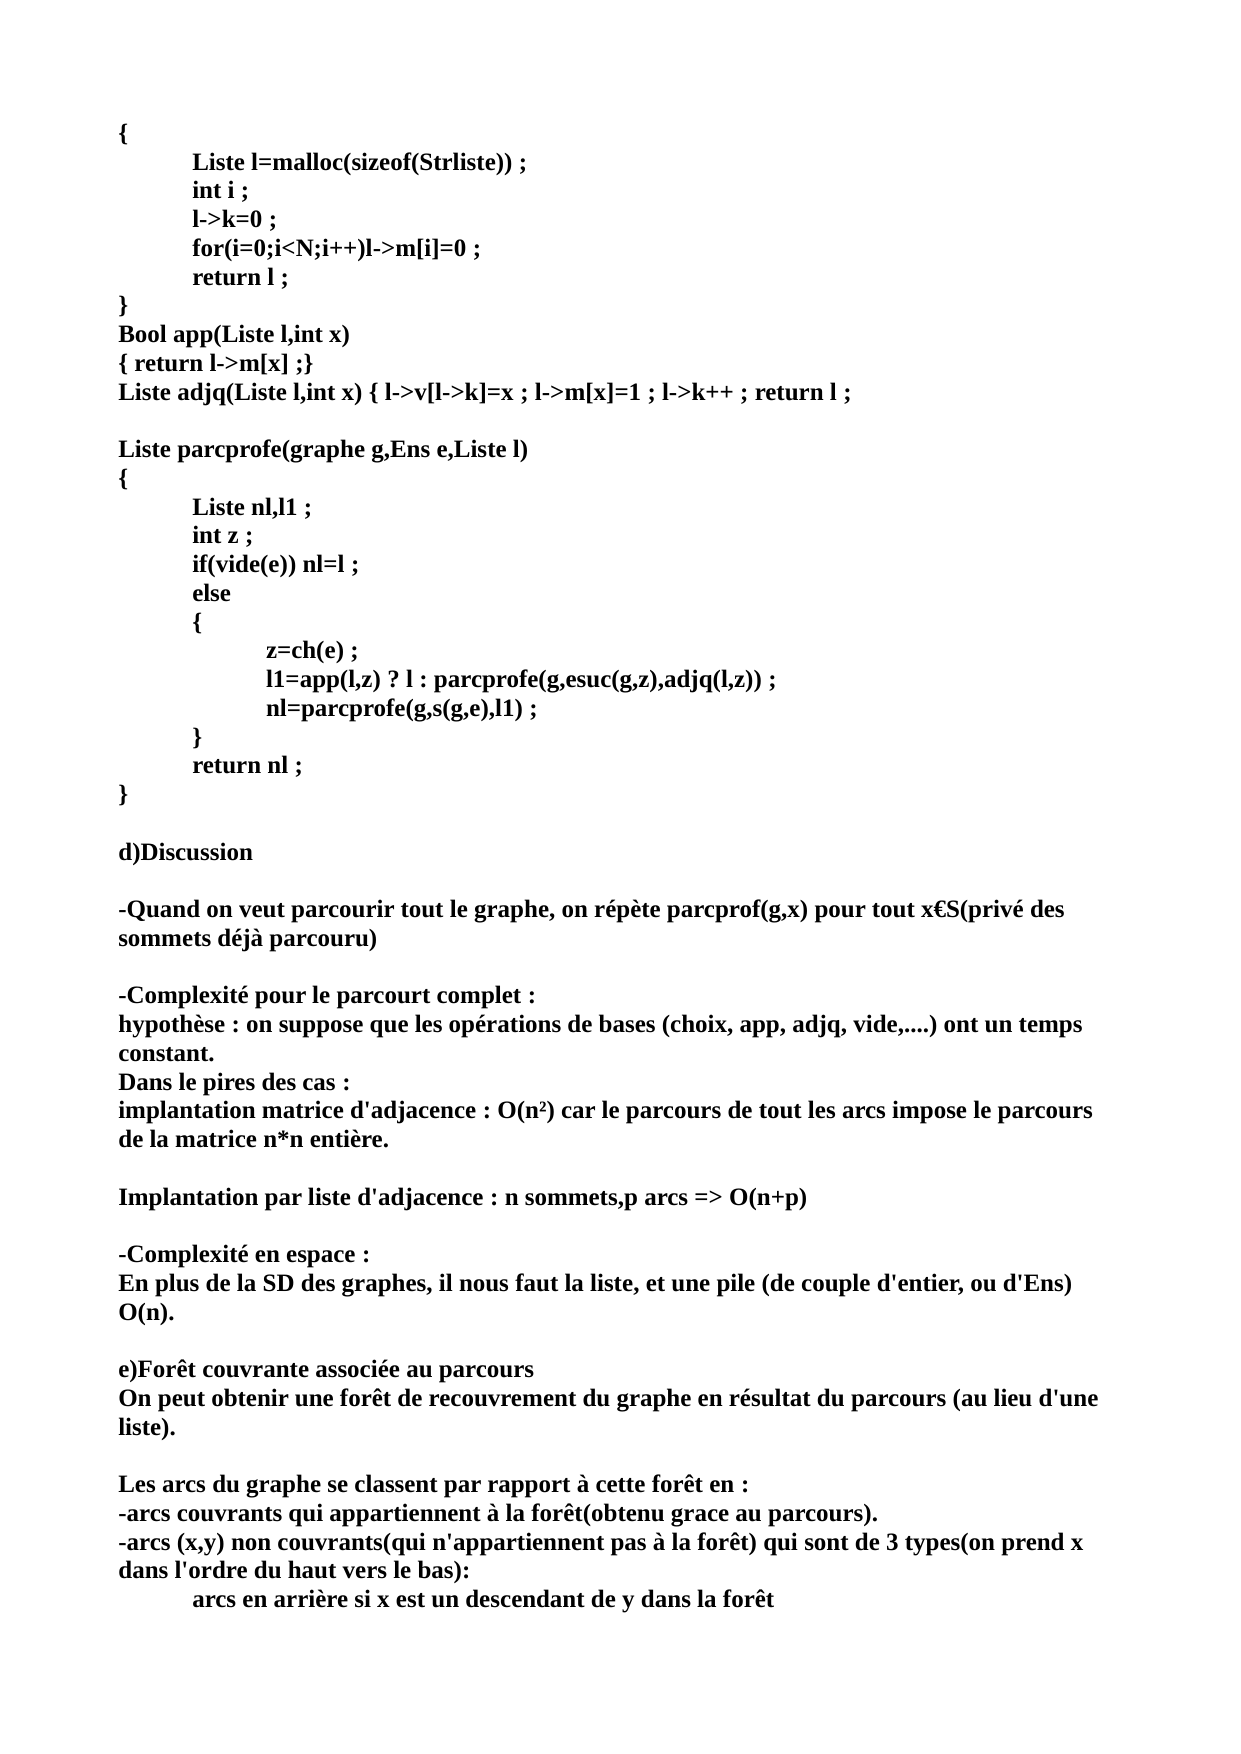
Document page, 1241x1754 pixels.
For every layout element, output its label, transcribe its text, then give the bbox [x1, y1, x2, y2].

text Liste l=malloc(sizeof(Strliste)) ; [118, 147, 1122, 176]
text e)Forêt couvrante associée au parcours [118, 1354, 1122, 1383]
text for(i=0;i<N;i++)l->m[i]=0 ; [118, 233, 1122, 262]
text { [118, 118, 1122, 147]
text z=ch(e) ; [118, 636, 1122, 664]
text arcs en arrière si x est un descendant de y dans la forêt [118, 1584, 1122, 1613]
text Les arcs du graphe se classent par rapport à cette forêt en : [118, 1469, 1122, 1498]
text return l ; [118, 262, 1122, 291]
text nl=parcprofe(g,s(g,e),l1) ; [118, 693, 1122, 722]
text On peut obtenir une forêt de recouvrement du graphe en résultat du parcours (au lieu d'une liste). [118, 1383, 1122, 1441]
text l1=app(l,z) ? l : parcprofe(g,esuc(g,z),adjq(l,z)) ; [118, 664, 1122, 693]
text -arcs couvrants qui appartiennent à la forêt(obtenu grace au parcours). [118, 1498, 1122, 1527]
text -arcs (x,y) non couvrants(qui n'appartiennent pas à la forêt) qui sont de 3 types(on prend x dans l'ordre du haut vers le bas): [118, 1527, 1122, 1584]
text d)Discussion [118, 837, 1122, 866]
text return nl ; [118, 751, 1122, 779]
text -Quand on veut parcourir tout le graphe, on répète parcprof(g,x) pour tout x€S(privé des sommets déjà parcouru) [118, 894, 1122, 952]
text } [118, 722, 1122, 751]
text else [118, 578, 1122, 607]
text -Complexité pour le parcourt complet : [118, 981, 1122, 1009]
text l->k=0 ; [118, 204, 1122, 233]
text -Complexité en espace : [118, 1239, 1122, 1268]
text Liste parcprofe(graphe g,Ens e,Liste l) [118, 434, 1122, 463]
text int i ; [118, 176, 1122, 204]
text Liste nl,l1 ; [118, 492, 1122, 521]
text Dans le pires des cas : [118, 1067, 1122, 1096]
text int z ; [118, 521, 1122, 549]
text { return l->m[x] ;} [118, 348, 1122, 377]
text } [118, 291, 1122, 319]
text { [118, 463, 1122, 492]
text Liste adjq(Liste l,int x) { l->v[l->k]=x ; l->m[x]=1 ; l->k++ ; return l ; [118, 377, 1122, 406]
text if(vide(e)) nl=l ; [118, 549, 1122, 578]
text Bool app(Liste l,int x) [118, 319, 1122, 348]
text Implantation par liste d'adjacence : n sommets,p arcs => O(n+p) [118, 1182, 1122, 1211]
text En plus de la SD des graphes, il nous faut la liste, et une pile (de couple d'entier, ou d'Ens) O(n). [118, 1268, 1122, 1326]
text hypothèse : on suppose que les opérations de bases (choix, app, adjq, vide,....) ont un temps constant. [118, 1009, 1122, 1067]
text } [118, 779, 1122, 808]
text implantation matrice d'adjacence : O(n²) car le parcours de tout les arcs impose le parcours de la matrice n*n entière. [118, 1096, 1122, 1153]
text { [118, 607, 1122, 636]
